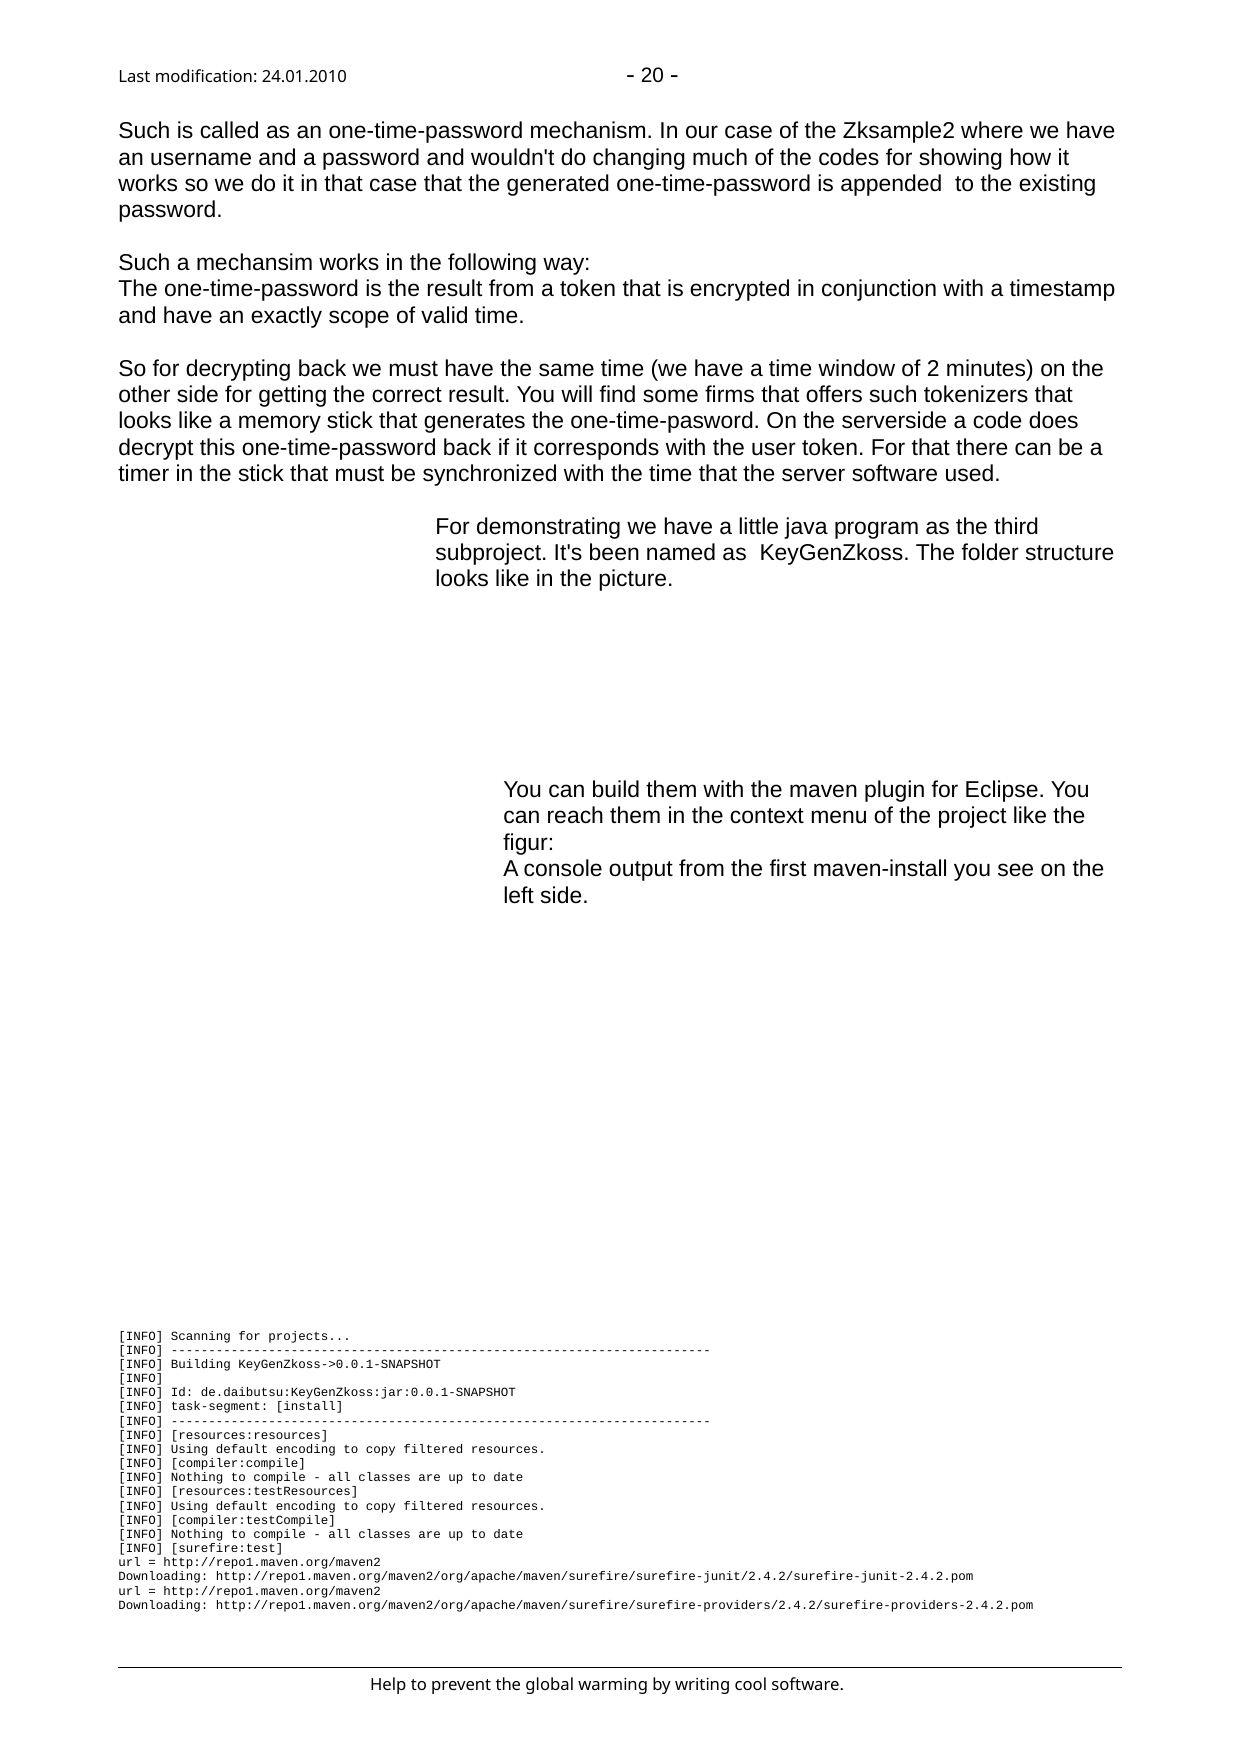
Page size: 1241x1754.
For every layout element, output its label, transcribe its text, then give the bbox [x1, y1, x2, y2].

text [INFO] Using default encoding to copy filtered resources. [118, 1499, 1122, 1514]
text You can build them with the maven plugin for Eclipse. You can reach them in the context menu of the project like the figur: [118, 776, 1122, 855]
text [INFO] [surefire:test] [118, 1542, 1122, 1556]
text [INFO] Scanning for projects... [118, 1329, 1122, 1344]
text Such a mechansim works in the following way: [118, 249, 1122, 275]
text [INFO] [compiler:testCompile] [118, 1514, 1122, 1528]
text For demonstrating we have a little java program as the third subproject. It's been named as KeyGenZkoss. The folder structure looks like in the picture. [118, 513, 1122, 592]
text [INFO] [resources:resources] [118, 1429, 1122, 1443]
text [INFO] Building KeyGenZkoss->0.0.1-SNAPSHOT [118, 1358, 1122, 1372]
text [INFO] Nothing to compile - all classes are up to date [118, 1528, 1122, 1542]
text [INFO] [118, 1372, 1122, 1386]
text [INFO] [compiler:compile] [118, 1457, 1122, 1471]
text [INFO] ------------------------------------------------------------------------ [118, 1414, 1122, 1429]
text [INFO] [resources:testResources] [118, 1485, 1122, 1499]
text A console output from the first maven-install you see on the left side. [118, 855, 1122, 908]
text The one-time-password is the result from a token that is encrypted in conjunction with a timestamp and have an exactly scope of valid time. [118, 275, 1122, 328]
text [INFO] Nothing to compile - all classes are up to date [118, 1471, 1122, 1485]
text Downloading: http://repo1.maven.org/maven2/org/apache/maven/surefire/surefire-providers/2.4.2/surefire-providers-2.4.2.pom [118, 1599, 1122, 1613]
text [INFO] task-segment: [install] [118, 1400, 1122, 1414]
text url = http://repo1.maven.org/maven2 [118, 1584, 1122, 1599]
text Such is called as an one-time-password mechanism. In our case of the Zksample2 where we have an username and a password and wouldn't do changing much of the codes for showing how it works so we do it in that case that the generated one-time-password is appended to the existing password. [118, 117, 1122, 223]
text url = http://repo1.maven.org/maven2 [118, 1556, 1122, 1570]
text Downloading: http://repo1.maven.org/maven2/org/apache/maven/surefire/surefire-junit/2.4.2/surefire-junit-2.4.2.pom [118, 1570, 1122, 1584]
text [INFO] ------------------------------------------------------------------------ [118, 1344, 1122, 1358]
text [INFO] Id: de.daibutsu:KeyGenZkoss:jar:0.0.1-SNAPSHOT [118, 1386, 1122, 1400]
text So for decrypting back we must have the same time (we have a time window of 2 minutes) on the other side for getting the correct result. You will find some firms that offers such tokenizers that looks like a memory stick that generates the one-time-pasword. On the serverside a code does decrypt this one-time-password back if it corresponds with the user token. For that there can be a timer in the stick that must be synchronized with the time that the server software used. [118, 354, 1122, 486]
text [INFO] Using default encoding to copy filtered resources. [118, 1443, 1122, 1457]
